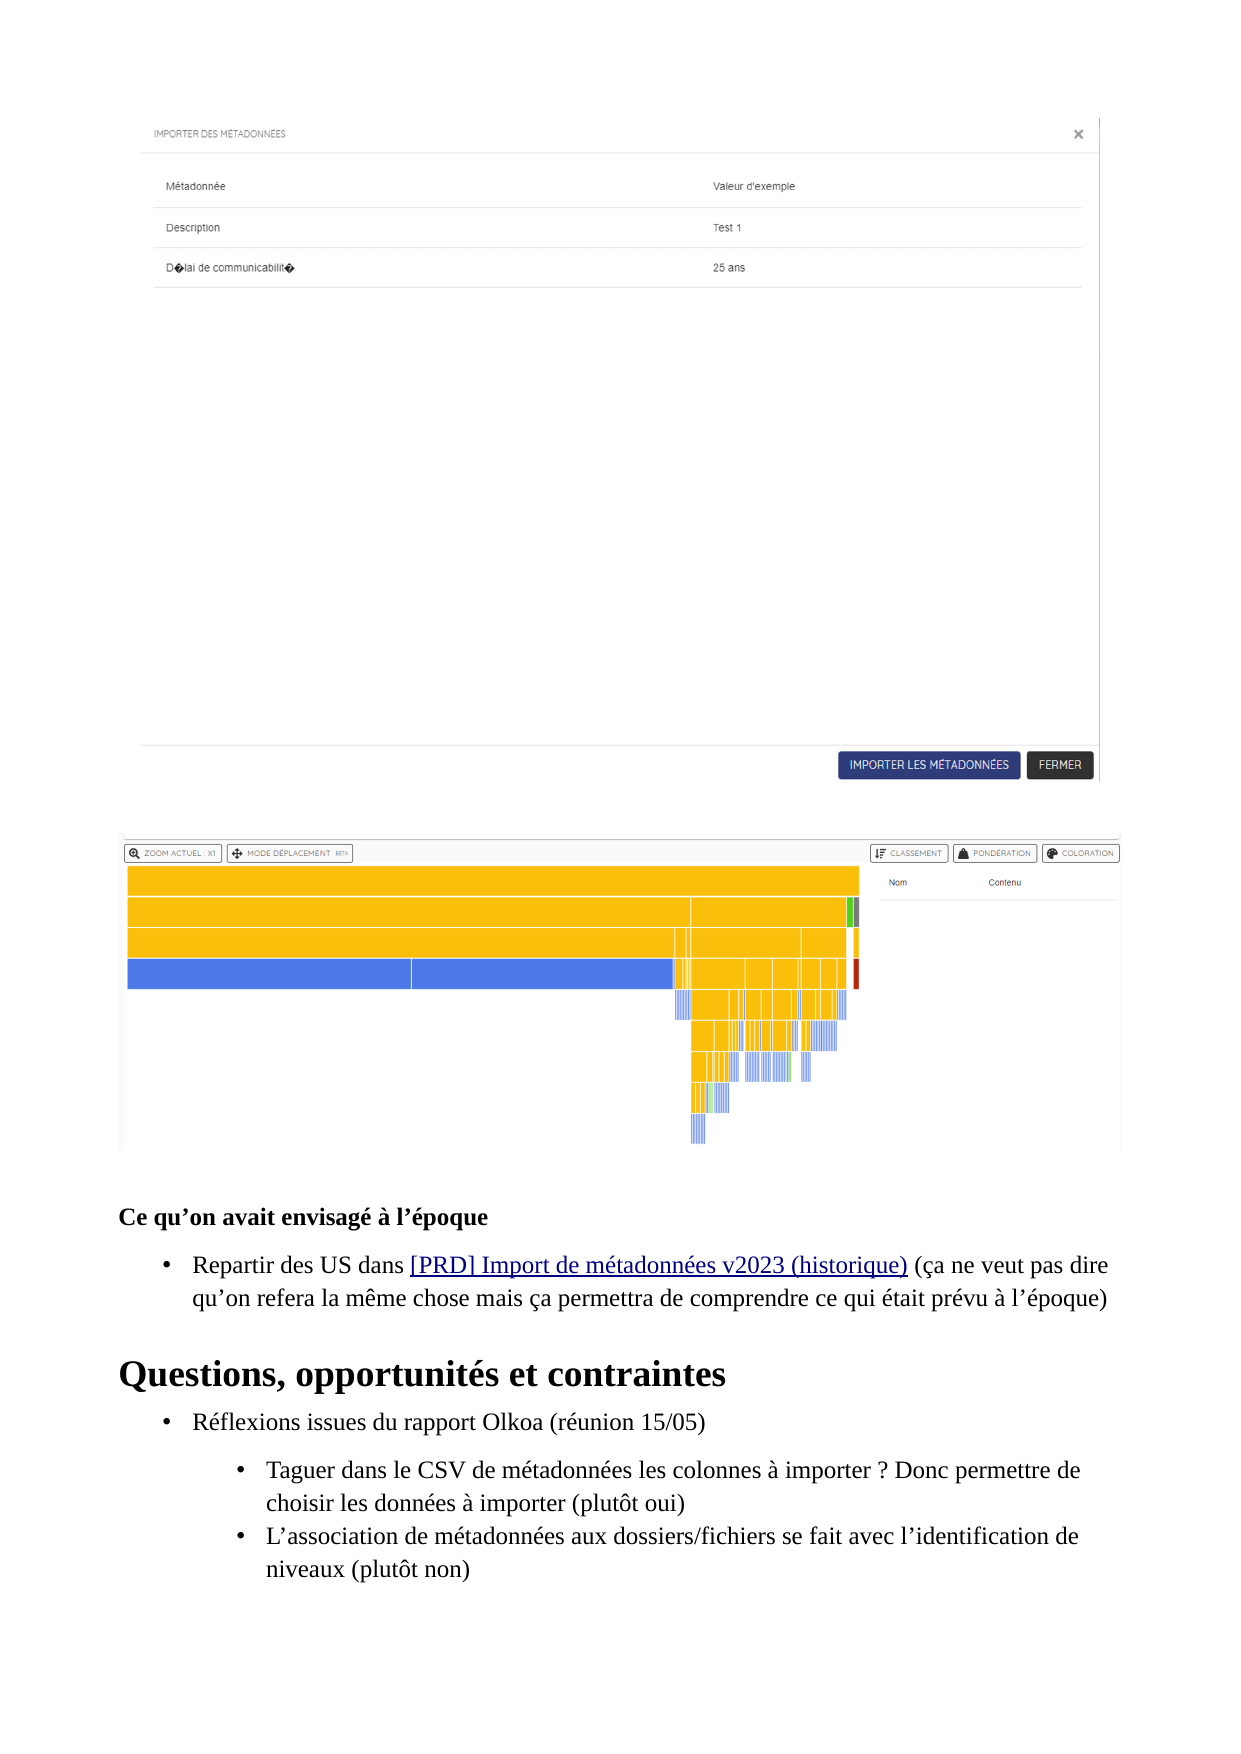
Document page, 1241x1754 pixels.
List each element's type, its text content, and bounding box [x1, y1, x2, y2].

picture [140, 118, 1100, 782]
picture [118, 833, 1123, 1151]
subtitle Questions, opportunités et contraintes [118, 1352, 1122, 1395]
list Réflexions issues du rapport Olkoa (réunion 15/05) [162, 1407, 1122, 1436]
list Repartir des US dans [PRD] Import de métadonnées v2023 (historique) (ça ne veut pas dire qu’on refera la même chose mais ça permettra de comprendre ce qui était prévu à l’époque) [162, 1250, 1122, 1312]
list Taguer dans le CSV de métadonnées les colonnes à importer ? Donc permettre de choisir les données à importer (plutôt oui) [236, 1455, 1122, 1517]
list L’association de métadonnées aux dossiers/fichiers se fait avec l’identification de niveaux (plutôt non) [236, 1521, 1122, 1583]
text Ce qu’on avait envisagé à l’époque [118, 1202, 1122, 1231]
